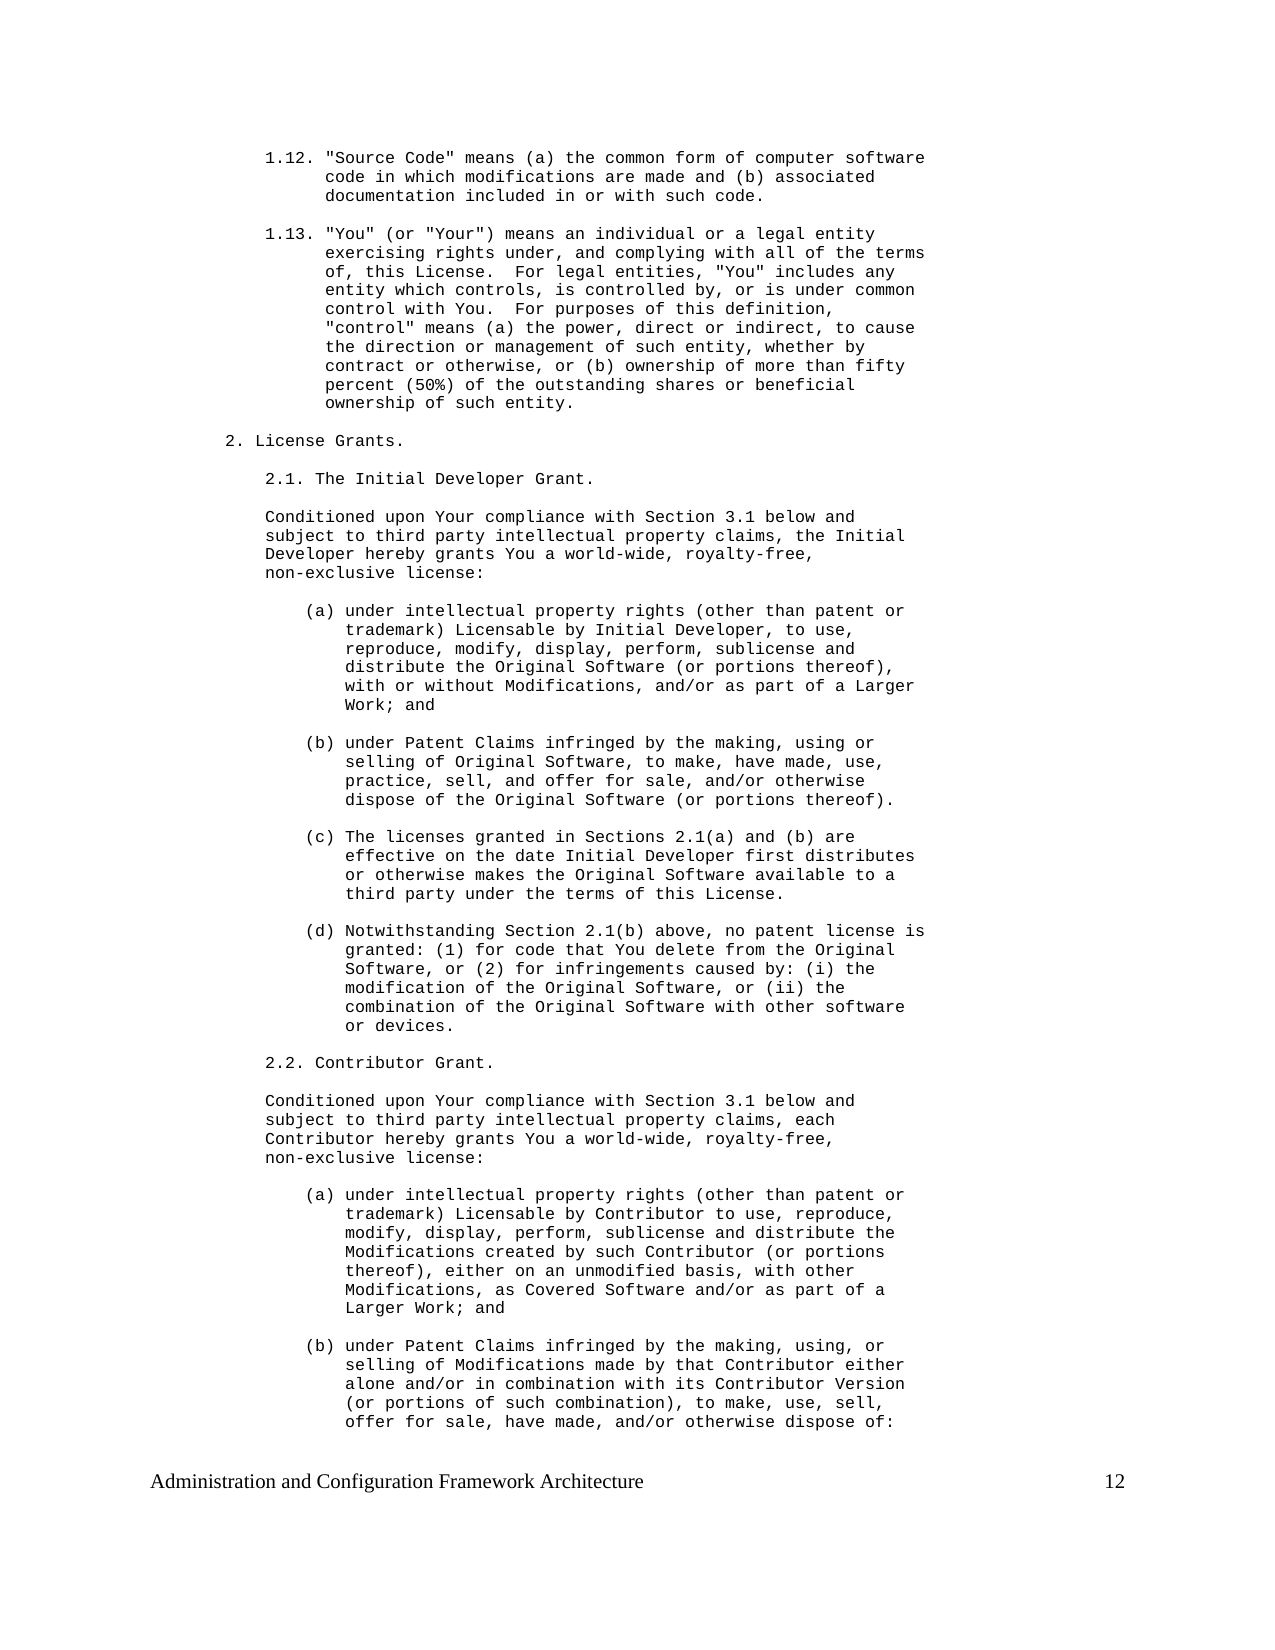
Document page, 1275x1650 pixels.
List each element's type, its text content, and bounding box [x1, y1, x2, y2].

text non-exclusive license: [225, 1149, 1125, 1168]
text Software, or (2) for infringements caused by: (i) the [225, 961, 1125, 979]
text subject to third party intellectual property claims, each [225, 1112, 1125, 1130]
text (d) Notwithstanding Section 2.1(b) above, no patent license is [225, 923, 1125, 942]
text Modifications created by such Contributor (or portions [225, 1243, 1125, 1262]
text selling of Modifications made by that Contributor either [225, 1357, 1125, 1376]
text Larger Work; and [225, 1300, 1125, 1319]
text (a) under intellectual property rights (other than patent or [225, 1187, 1125, 1206]
text exercising rights under, and complying with all of the terms [225, 244, 1125, 263]
text "control" means (a) the power, direct or indirect, to cause [225, 320, 1125, 338]
text (or portions of such combination), to make, use, sell, [225, 1394, 1125, 1413]
text or otherwise makes the Original Software available to a [225, 866, 1125, 885]
text Conditioned upon Your compliance with Section 3.1 below and [225, 1093, 1125, 1112]
text thereof), either on an unmodified basis, with other [225, 1262, 1125, 1281]
text Modifications, as Covered Software and/or as part of a [225, 1281, 1125, 1300]
text 1.12. "Source Code" means (a) the common form of computer software [225, 150, 1125, 169]
text control with You. For purposes of this definition, [225, 301, 1125, 320]
text effective on the date Initial Developer first distributes [225, 848, 1125, 866]
text 2.2. Contributor Grant. [225, 1055, 1125, 1074]
text contract or otherwise, or (b) ownership of more than fifty [225, 357, 1125, 376]
text (b) under Patent Claims infringed by the making, using or [225, 734, 1125, 753]
text entity which controls, is controlled by, or is under common [225, 282, 1125, 301]
text documentation included in or with such code. [225, 188, 1125, 207]
text the direction or management of such entity, whether by [225, 338, 1125, 357]
text modify, display, perform, sublicense and distribute the [225, 1225, 1125, 1243]
text Conditioned upon Your compliance with Section 3.1 below and [225, 508, 1125, 527]
text Work; and [225, 697, 1125, 716]
text (c) The licenses granted in Sections 2.1(a) and (b) are [225, 829, 1125, 848]
text distribute the Original Software (or portions thereof), [225, 659, 1125, 678]
text dispose of the Original Software (or portions thereof). [225, 791, 1125, 810]
text practice, sell, and offer for sale, and/or otherwise [225, 772, 1125, 791]
text trademark) Licensable by Initial Developer, to use, [225, 621, 1125, 640]
text alone and/or in combination with its Contributor Version [225, 1376, 1125, 1394]
text 1.13. "You" (or "Your") means an individual or a legal entity [225, 225, 1125, 244]
text Contributor hereby grants You a world-wide, royalty-free, [225, 1130, 1125, 1149]
text granted: (1) for code that You delete from the Original [225, 942, 1125, 961]
text trademark) Licensable by Contributor to use, reproduce, [225, 1206, 1125, 1225]
text with or without Modifications, and/or as part of a Larger [225, 678, 1125, 697]
text Developer hereby grants You a world-wide, royalty-free, [225, 546, 1125, 565]
text of, this License. For legal entities, "You" includes any [225, 263, 1125, 282]
text 2. License Grants. [225, 433, 1125, 452]
text combination of the Original Software with other software [225, 998, 1125, 1017]
text (a) under intellectual property rights (other than patent or [225, 602, 1125, 621]
text ownership of such entity. [225, 395, 1125, 414]
text percent (50%) of the outstanding shares or beneficial [225, 376, 1125, 395]
text third party under the terms of this License. [225, 885, 1125, 904]
text reproduce, modify, display, perform, sublicense and [225, 640, 1125, 659]
text non-exclusive license: [225, 565, 1125, 584]
text offer for sale, have made, and/or otherwise dispose of: [225, 1413, 1125, 1432]
text or devices. [225, 1017, 1125, 1036]
text (b) under Patent Claims infringed by the making, using, or [225, 1338, 1125, 1357]
text subject to third party intellectual property claims, the Initial [225, 527, 1125, 546]
text code in which modifications are made and (b) associated [225, 169, 1125, 188]
text 2.1. The Initial Developer Grant. [225, 471, 1125, 489]
text modification of the Original Software, or (ii) the [225, 979, 1125, 998]
text selling of Original Software, to make, have made, use, [225, 753, 1125, 772]
